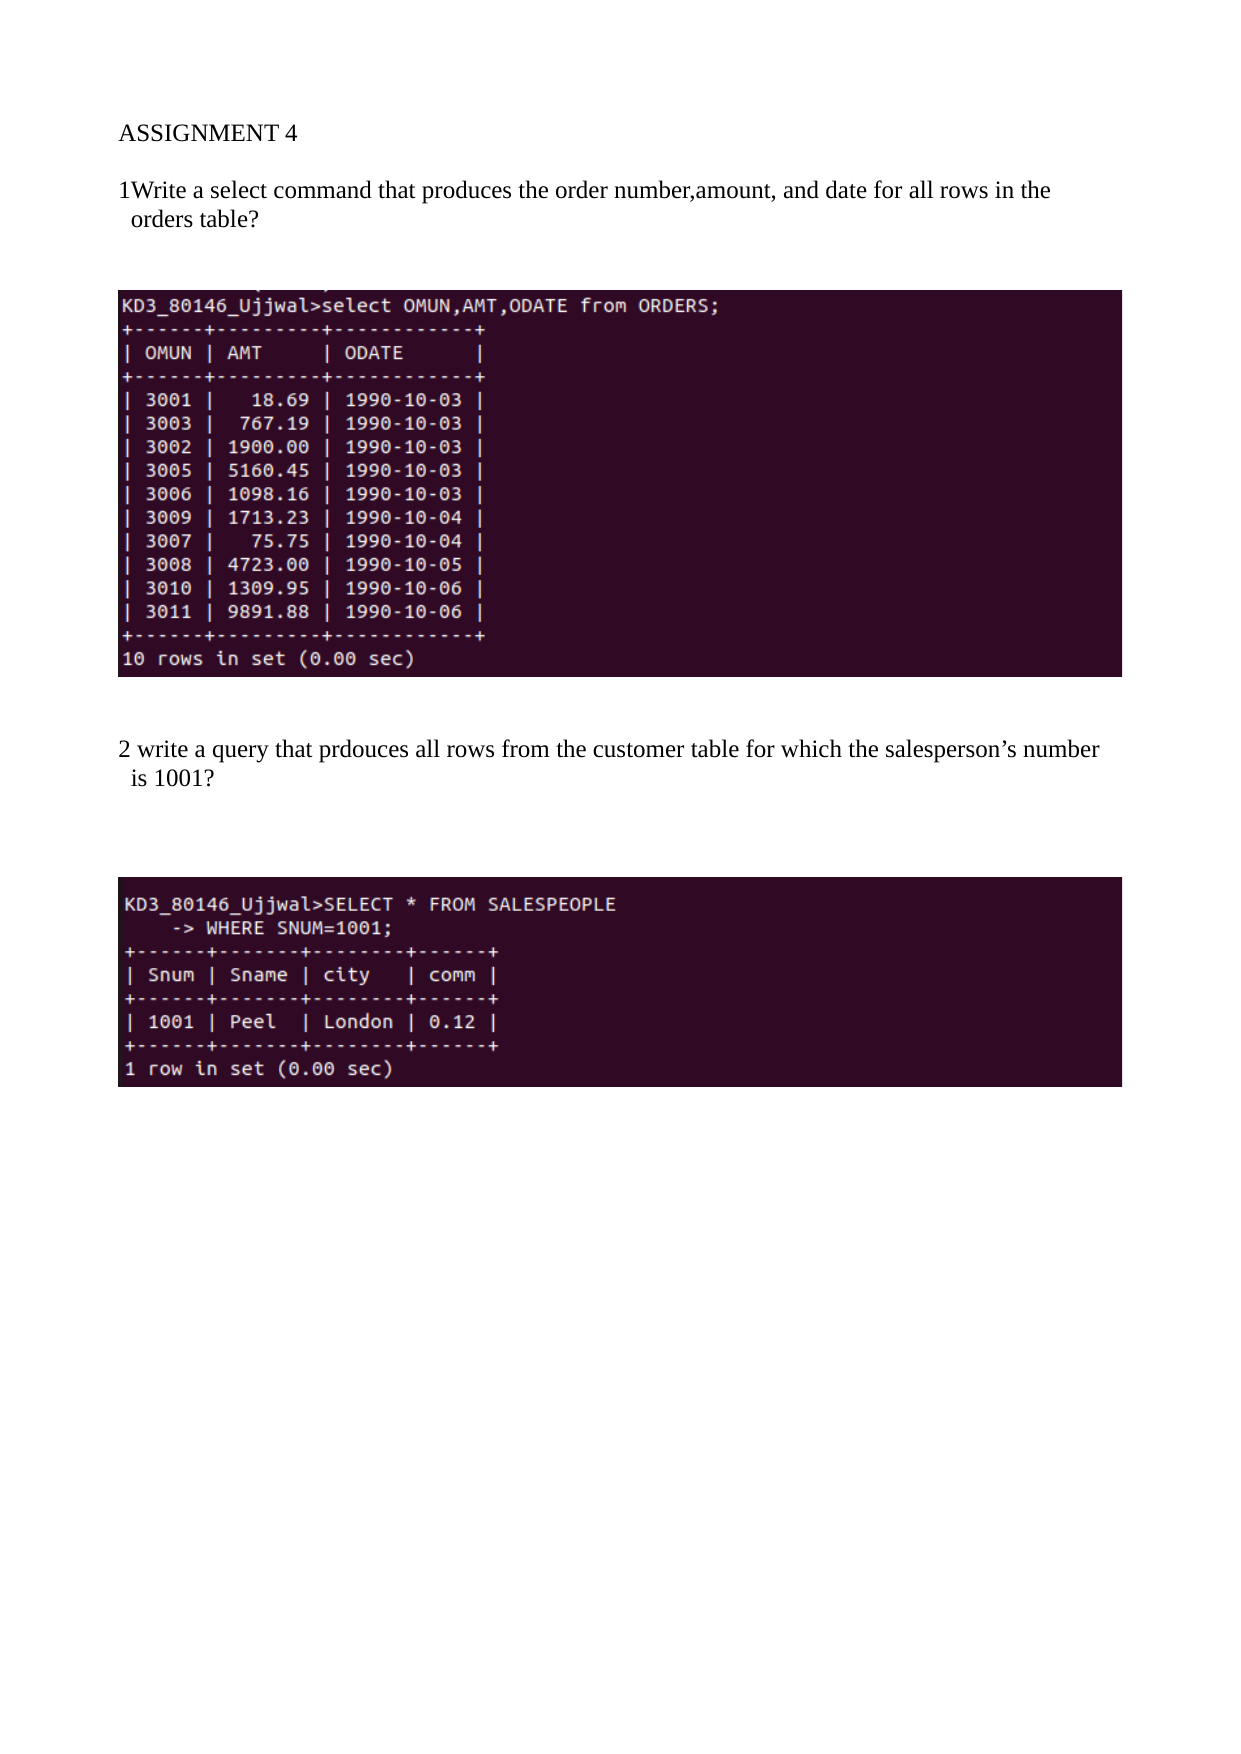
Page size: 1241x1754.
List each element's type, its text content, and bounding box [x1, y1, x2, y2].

text 1Write a select command that produces the order number,amount, and date for all rows in the [118, 176, 1122, 204]
text 2 write a query that prdouces all rows from the customer table for which the salesperson’s number [118, 734, 1122, 763]
picture [118, 290, 1123, 677]
text ASSIGNMENT 4 [118, 118, 1122, 147]
text orders table? [118, 204, 1122, 233]
picture [118, 877, 1123, 1087]
text is 1001? [118, 763, 1122, 791]
